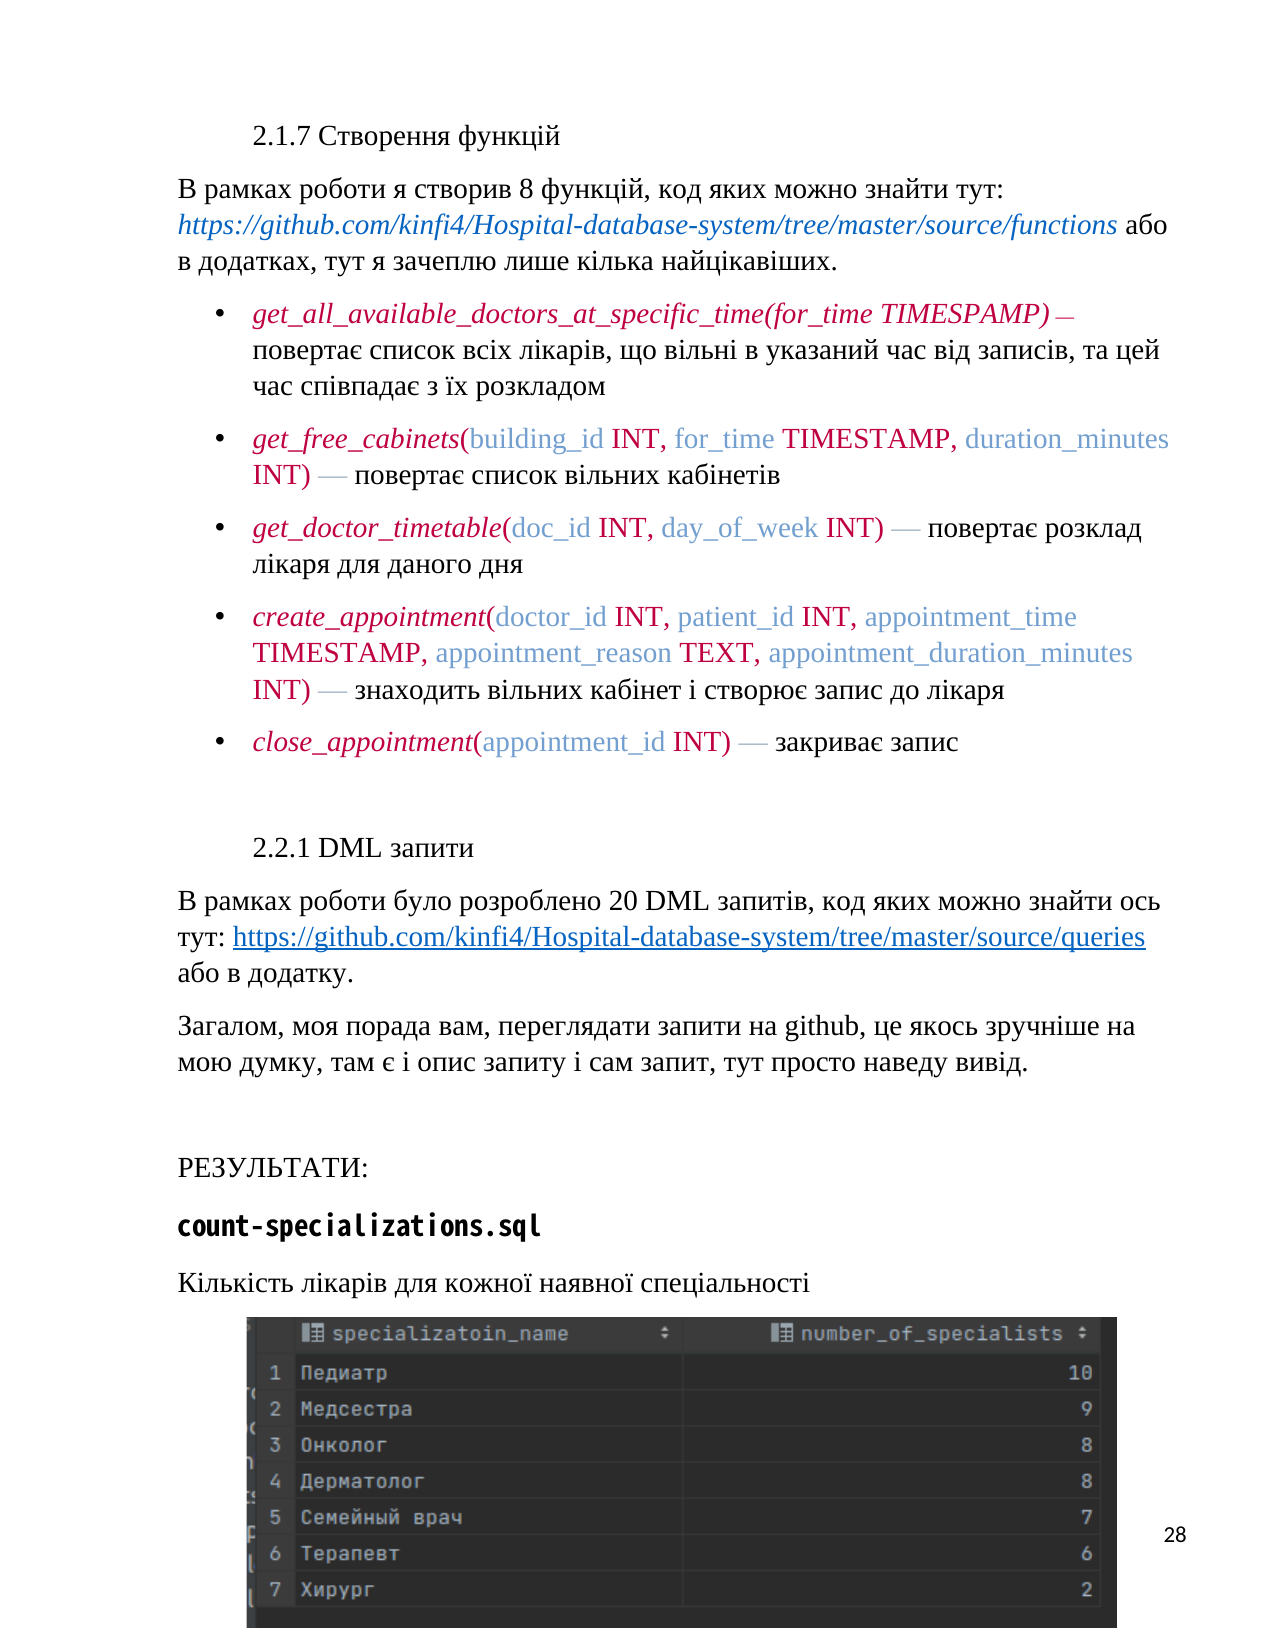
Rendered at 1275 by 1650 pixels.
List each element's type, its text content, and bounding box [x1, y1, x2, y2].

list close_appointment(appointment_id INT) — закриває запис [215, 724, 1186, 758]
text Кількість лікарів для кожної наявної спеціальності [177, 1265, 1186, 1299]
text 2.2.1 DML запити [177, 830, 1186, 864]
text В рамках роботи було розроблено 20 DML запитів, код яких можно знайти ось тут: https://github.com/kinfi4/Hospital-database-system/tree/master/source/queries або в додатку. [177, 883, 1186, 989]
list get_all_available_doctors_at_specific_time(for_time TIMESPAMP) — повертає список всіх лікарів, що вільні в указаний час від записів, та цей час співпадає з їх розкладом [215, 296, 1186, 402]
list create_appointment(doctor_id INT, patient_id INT, appointment_time TIMESTAMP, appointment_reason TEXT, appointment_duration_minutes INT) — знаходить вільних кабінет і створює запис до лікаря [215, 599, 1186, 705]
text Загалом, моя порада вам, переглядати запити на github, це якось зручніше на мою думку, там є і опис запиту і сам запит, тут просто наведу вивід. [177, 1008, 1186, 1078]
text count-specializations.sql [177, 1203, 1186, 1245]
picture [246, 1317, 1117, 1628]
text 2.1.7 Створення функцій [177, 118, 1186, 152]
text В рамках роботи я створив 8 функцій, код яких можно знайти тут: https://github.com/kinfi4/Hospital-database-system/tree/master/source/functions або в додатках, тут я зачеплю лише кілька найцікавіших. [177, 171, 1186, 277]
list get_doctor_timetable(doc_id INT, day_of_week INT) — повертає розклад лікаря для даного дня [215, 510, 1186, 580]
list get_free_cabinets(building_id INT, for_time TIMESTAMP, duration_minutes INT) — повертає список вільних кабінетів [215, 421, 1186, 491]
text РЕЗУЛЬТАТИ: [177, 1150, 1186, 1183]
